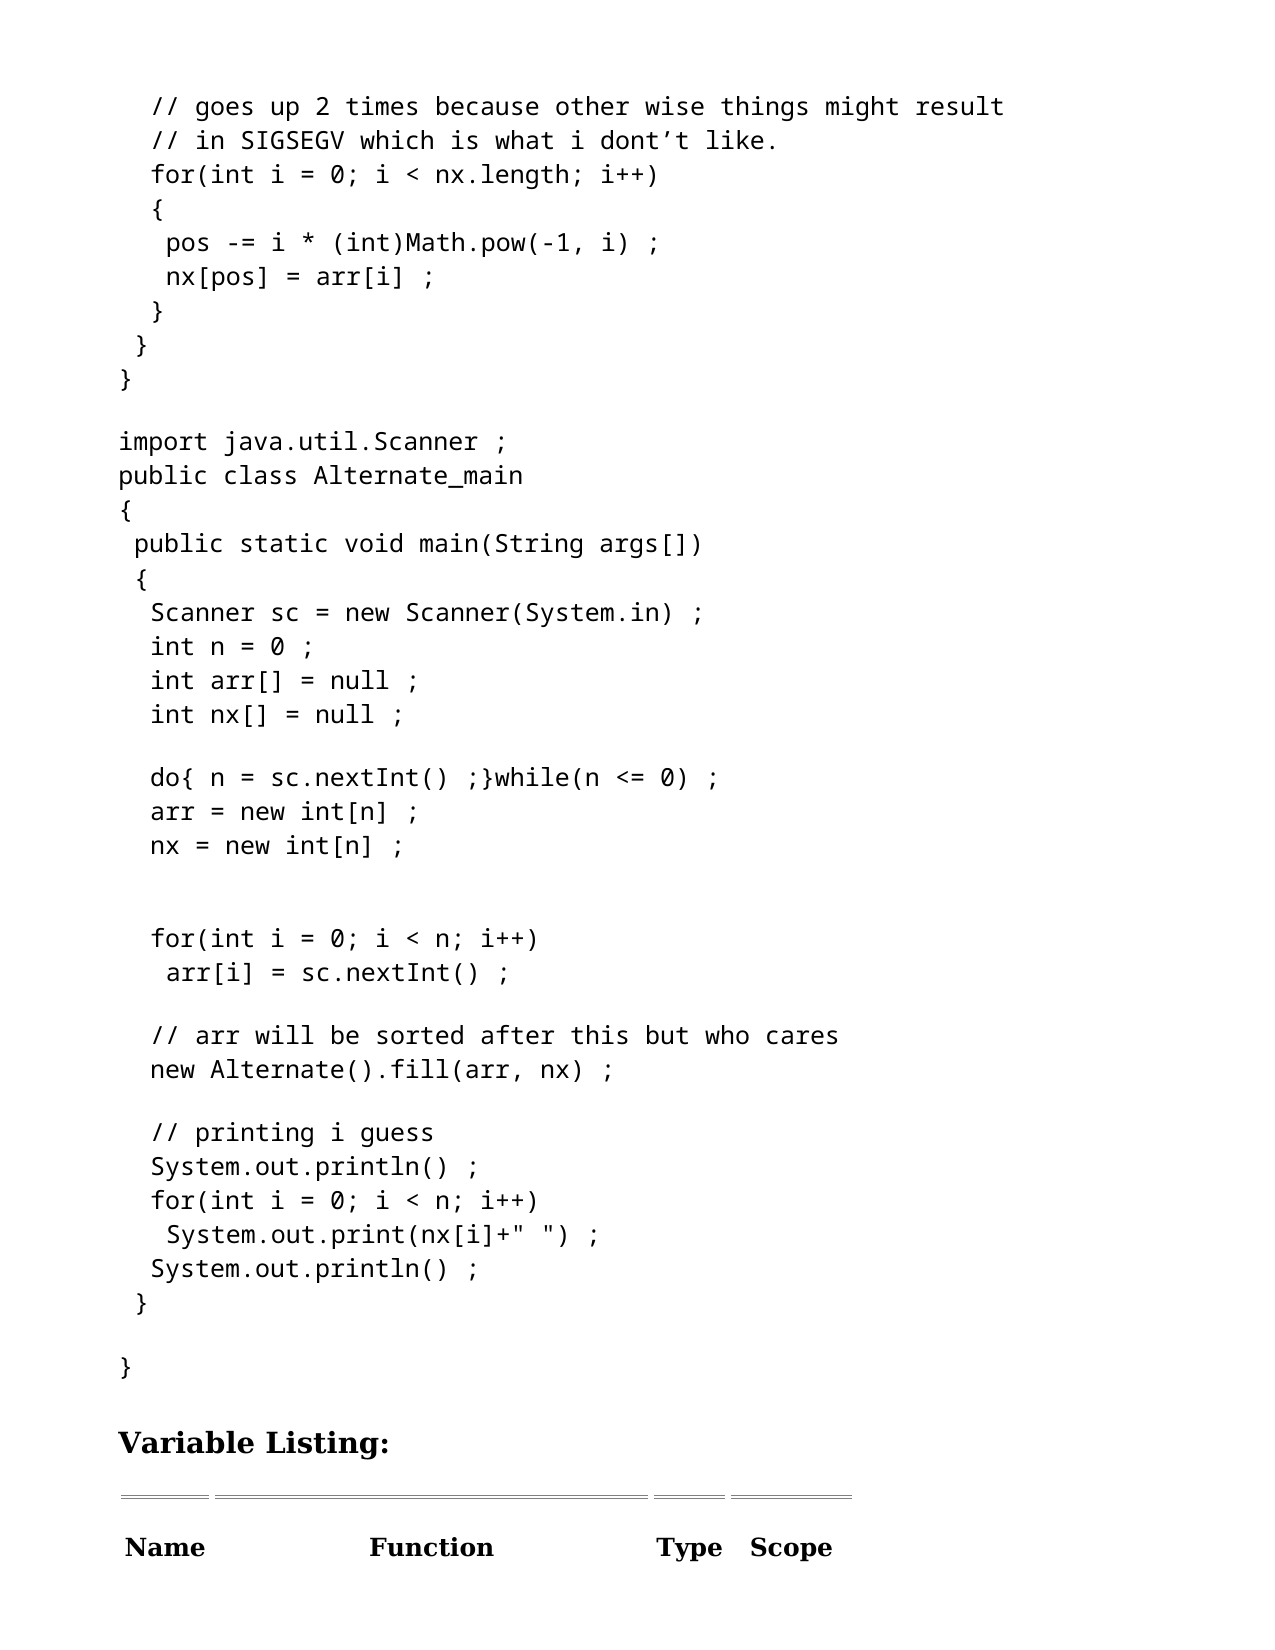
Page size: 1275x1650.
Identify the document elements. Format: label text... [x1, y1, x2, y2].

text import java.util.Scanner ; public class Alternate_main { public static void main(String args[]) { Scanner sc = new Scanner(System.in) ; int n = 0 ; int arr[] = null ; int nx[] = null ; do{ n = sc.nextInt() ;}while(n <= 0) ; arr = new int[n] ; nx = new int[n] ; for(int i = 0; i < n; i++) arr[i] = sc.nextInt() ; // arr will be sorted after this but who cares new Alternate().fill(arr, nx) ; // printing i guess System.out.println() ; for(int i = 0; i < n; i++) System.out.print(nx[i]+" ") ; System.out.println() ; } } [118, 395, 1216, 1382]
table_header [212, 1478, 651, 1530]
table_cell Name [118, 1530, 212, 1566]
table_header [728, 1478, 854, 1530]
subtitle Variable Listing: [118, 1426, 1216, 1461]
table_cell Function [212, 1530, 651, 1566]
text // goes up 2 times because other wise things might result // in SIGSEGV which is what i dont’t like. for(int i = 0; i < nx.length; i++) { pos -= i * (int)Math.pow(-1, i) ; nx[pos] = arr[i] ; } } } [118, 59, 1216, 395]
table_header [651, 1478, 728, 1530]
table_header [118, 1478, 212, 1530]
table_cell Type [651, 1530, 728, 1566]
table_cell Scope [728, 1530, 854, 1566]
